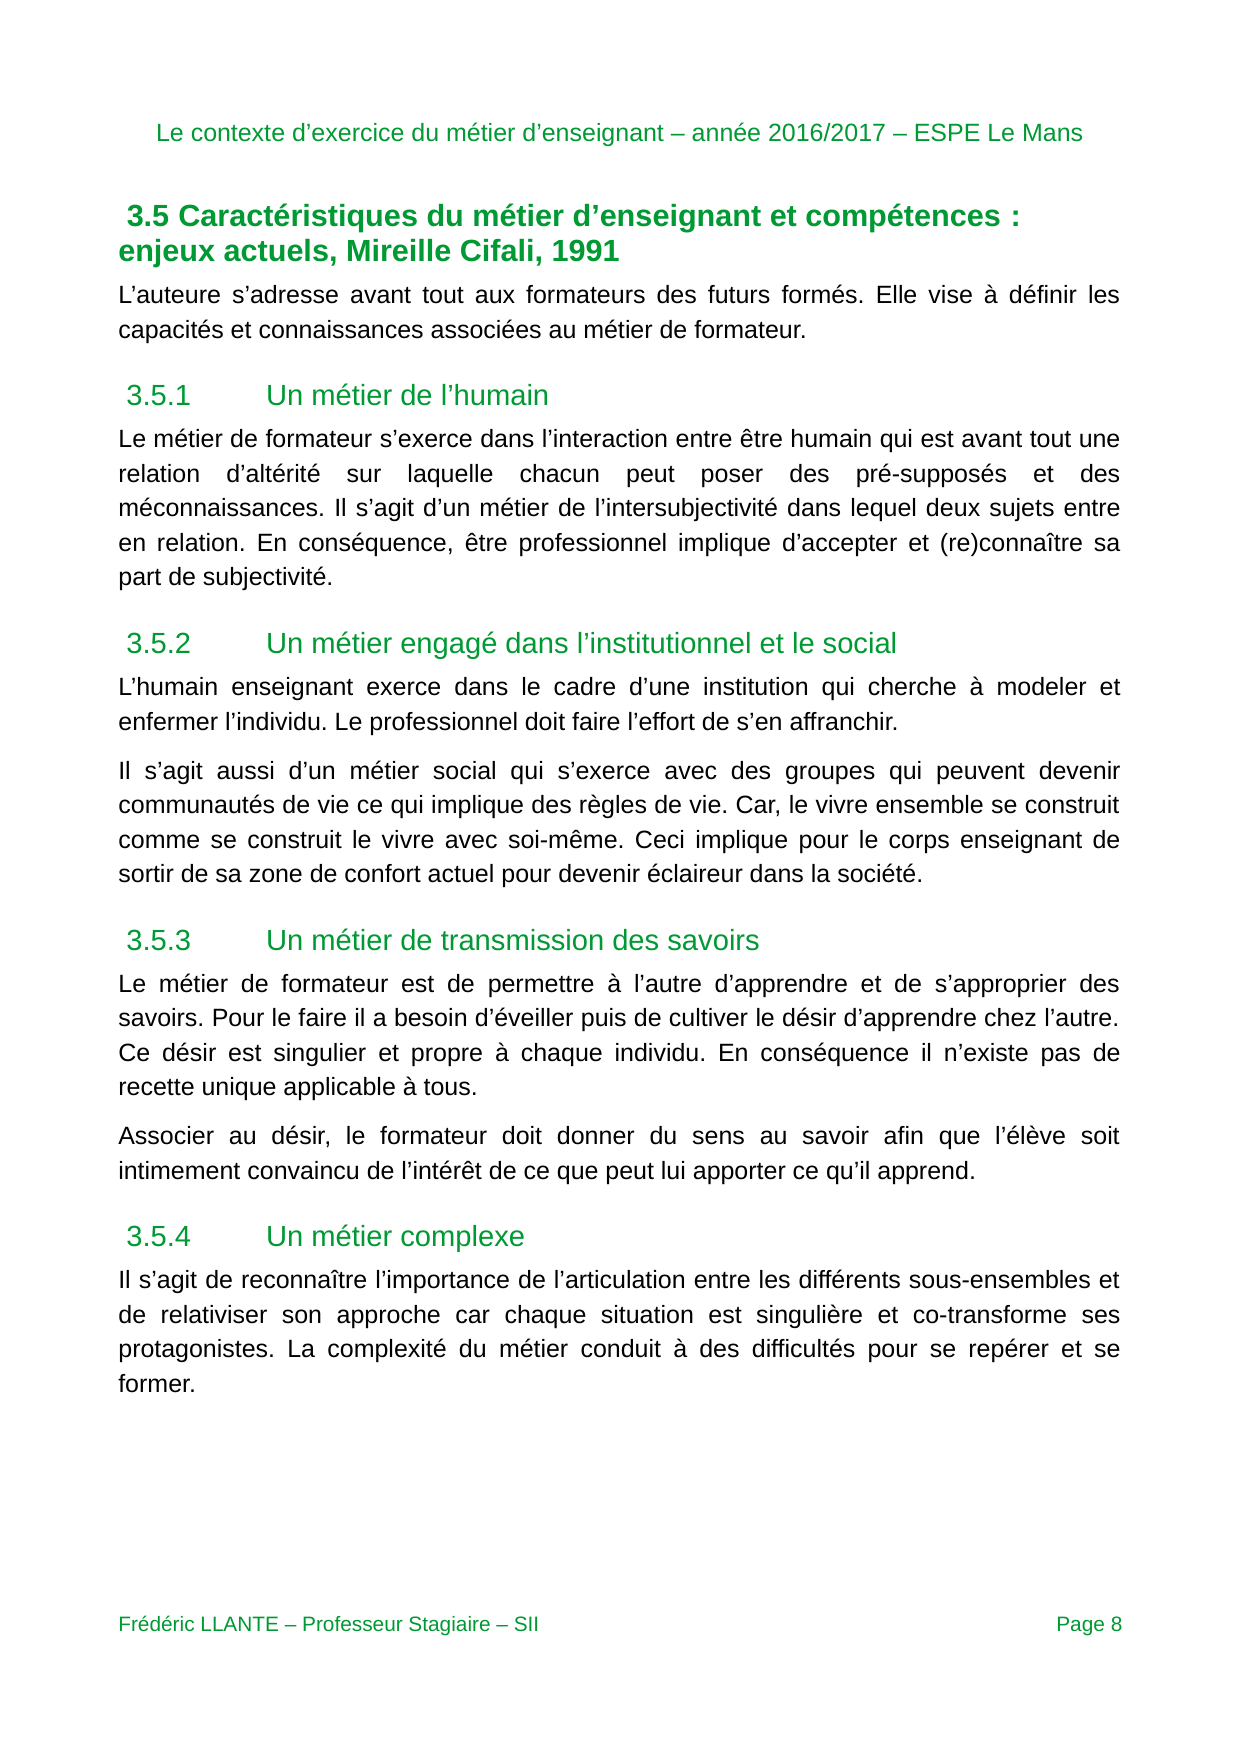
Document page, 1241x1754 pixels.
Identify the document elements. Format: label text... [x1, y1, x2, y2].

subtitle Un métier complexe [118, 1219, 1122, 1253]
text Associer au désir, le formateur doit donner du sens au savoir afin que l’élève soit intimement convaincu de l’intérêt de ce que peut lui apporter ce qu’il apprend. [118, 1121, 1122, 1184]
text Il s’agit aussi d’un métier social qui s’exerce avec des groupes qui peuvent devenir communautés de vie ce qui implique des règles de vie. Car, le vivre ensemble se construit comme se construit le vivre avec soi-même. Ceci implique pour le corps enseignant de sortir de sa zone de confort actuel pour devenir éclaireur dans la société. [118, 756, 1122, 888]
text L’auteure s’adresse avant tout aux formateurs des futurs formés. Elle vise à définir les capacités et connaissances associées au métier de formateur. [118, 280, 1122, 343]
subtitle Caractéristiques du métier d’enseignant et compétences : enjeux actuels, Mireille Cifali, 1991 [118, 197, 1122, 268]
text Il s’agit de reconnaître l’importance de l’articulation entre les différents sous-ensembles et de relativiser son approche car chaque situation est singulière et co-transforme ses protagonistes. La complexité du métier conduit à des difficultés pour se repérer et se former. [118, 1265, 1122, 1398]
subtitle Un métier engagé dans l’institutionnel et le social [118, 626, 1122, 659]
subtitle Un métier de l’humain [118, 378, 1122, 412]
text Le métier de formateur s’exerce dans l’interaction entre être humain qui est avant tout une relation d’altérité sur laquelle chacun peut poser des pré-supposés et des méconnaissances. Il s’agit d’un métier de l’intersubjectivité dans lequel deux sujets entre en relation. En conséquence, être professionnel implique d’accepter et (re)connaître sa part de subjectivité. [118, 424, 1122, 591]
text Le métier de formateur est de permettre à l’autre d’apprendre et de s’approprier des savoirs. Pour le faire il a besoin d’éveiller puis de cultiver le désir d’apprendre chez l’autre. Ce désir est singulier et propre à chaque individu. En conséquence il n’existe pas de recette unique applicable à tous. [118, 969, 1122, 1101]
text L’humain enseignant exerce dans le cadre d’une institution qui cherche à modeler et enfermer l’individu. Le professionnel doit faire l’effort de s’en affranchir. [118, 672, 1122, 735]
subtitle Un métier de transmission des savoirs [118, 923, 1122, 956]
